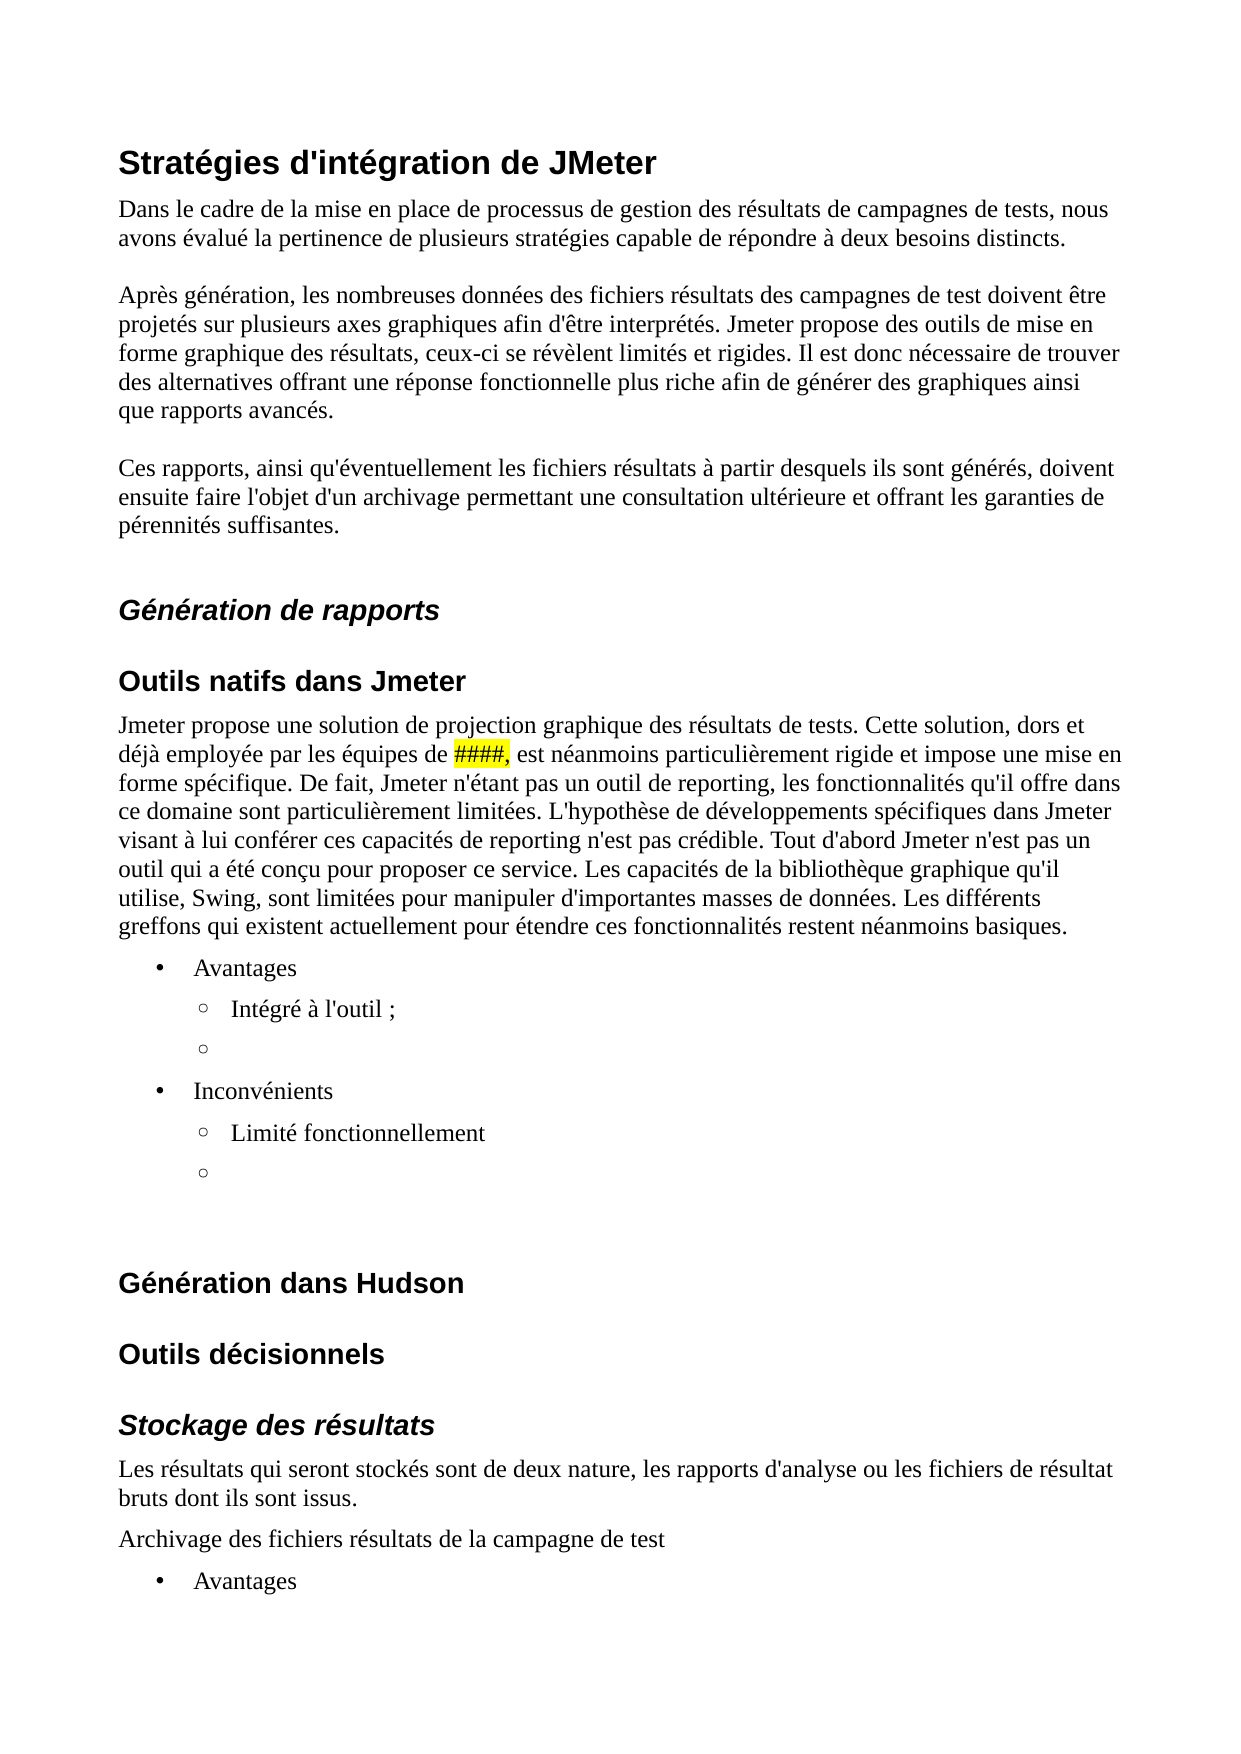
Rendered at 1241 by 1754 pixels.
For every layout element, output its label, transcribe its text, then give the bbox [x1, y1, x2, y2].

list Limité fonctionnellement [193, 1118, 1122, 1146]
list Avantages [156, 1566, 1122, 1594]
list Avantages [156, 953, 1122, 981]
text Archivage des fichiers résultats de la campagne de test [118, 1524, 1122, 1553]
subtitle Outils décisionnels [118, 1337, 1122, 1371]
text Jmeter propose une solution de projection graphique des résultats de tests. Cette solution, dors et déjà employée par les équipes de ####, est néanmoins particulièrement rigide et impose une mise en forme spécifique. De fait, Jmeter n'étant pas un outil de reporting, les fonctionnalités qu'il offre dans ce domaine sont particulièrement limitées. L'hypothèse de développements spécifiques dans Jmeter visant à lui conférer ces capacités de reporting n'est pas crédible. Tout d'abord Jmeter n'est pas un outil qui a été conçu pour proposer ce service. Les capacités de la bibliothèque graphique qu'il utilise, Swing, sont limitées pour manipuler d'importantes masses de données. Les différents greffons qui existent actuellement pour étendre ces fonctionnalités restent néanmoins basiques. [118, 710, 1122, 940]
text Les résultats qui seront stockés sont de deux nature, les rapports d'analyse ou les fichiers de résultat bruts dont ils sont issus. [118, 1454, 1122, 1512]
text Dans le cadre de la mise en place de processus de gestion des résultats de campagnes de tests, nous avons évalué la pertinence de plusieurs stratégies capable de répondre à deux besoins distincts. [118, 194, 1122, 252]
subtitle Outils natifs dans Jmeter [118, 664, 1122, 698]
text Après génération, les nombreuses données des fichiers résultats des campagnes de test doivent être projetés sur plusieurs axes graphiques afin d'être interprétés. Jmeter propose des outils de mise en forme graphique des résultats, ceux-ci se révèlent limités et rigides. Il est donc nécessaire de trouver des alternatives offrant une réponse fonctionnelle plus riche afin de générer des graphiques ainsi que rapports avancés. [118, 281, 1122, 424]
text Ces rapports, ainsi qu'éventuellement les fichiers résultats à partir desquels ils sont générés, doivent ensuite faire l'objet d'un archivage permettant une consultation ultérieure et offrant les garanties de pérennités suffisantes. [118, 453, 1122, 539]
list Inconvénients [156, 1076, 1122, 1105]
subtitle Stratégies d'intégration de JMeter [118, 143, 1122, 182]
list Intégré à l'outil ; [193, 994, 1122, 1023]
subtitle Génération dans Hudson [118, 1266, 1122, 1300]
subtitle Génération de rapports [118, 593, 1122, 627]
subtitle Stockage des résultats [118, 1408, 1122, 1442]
